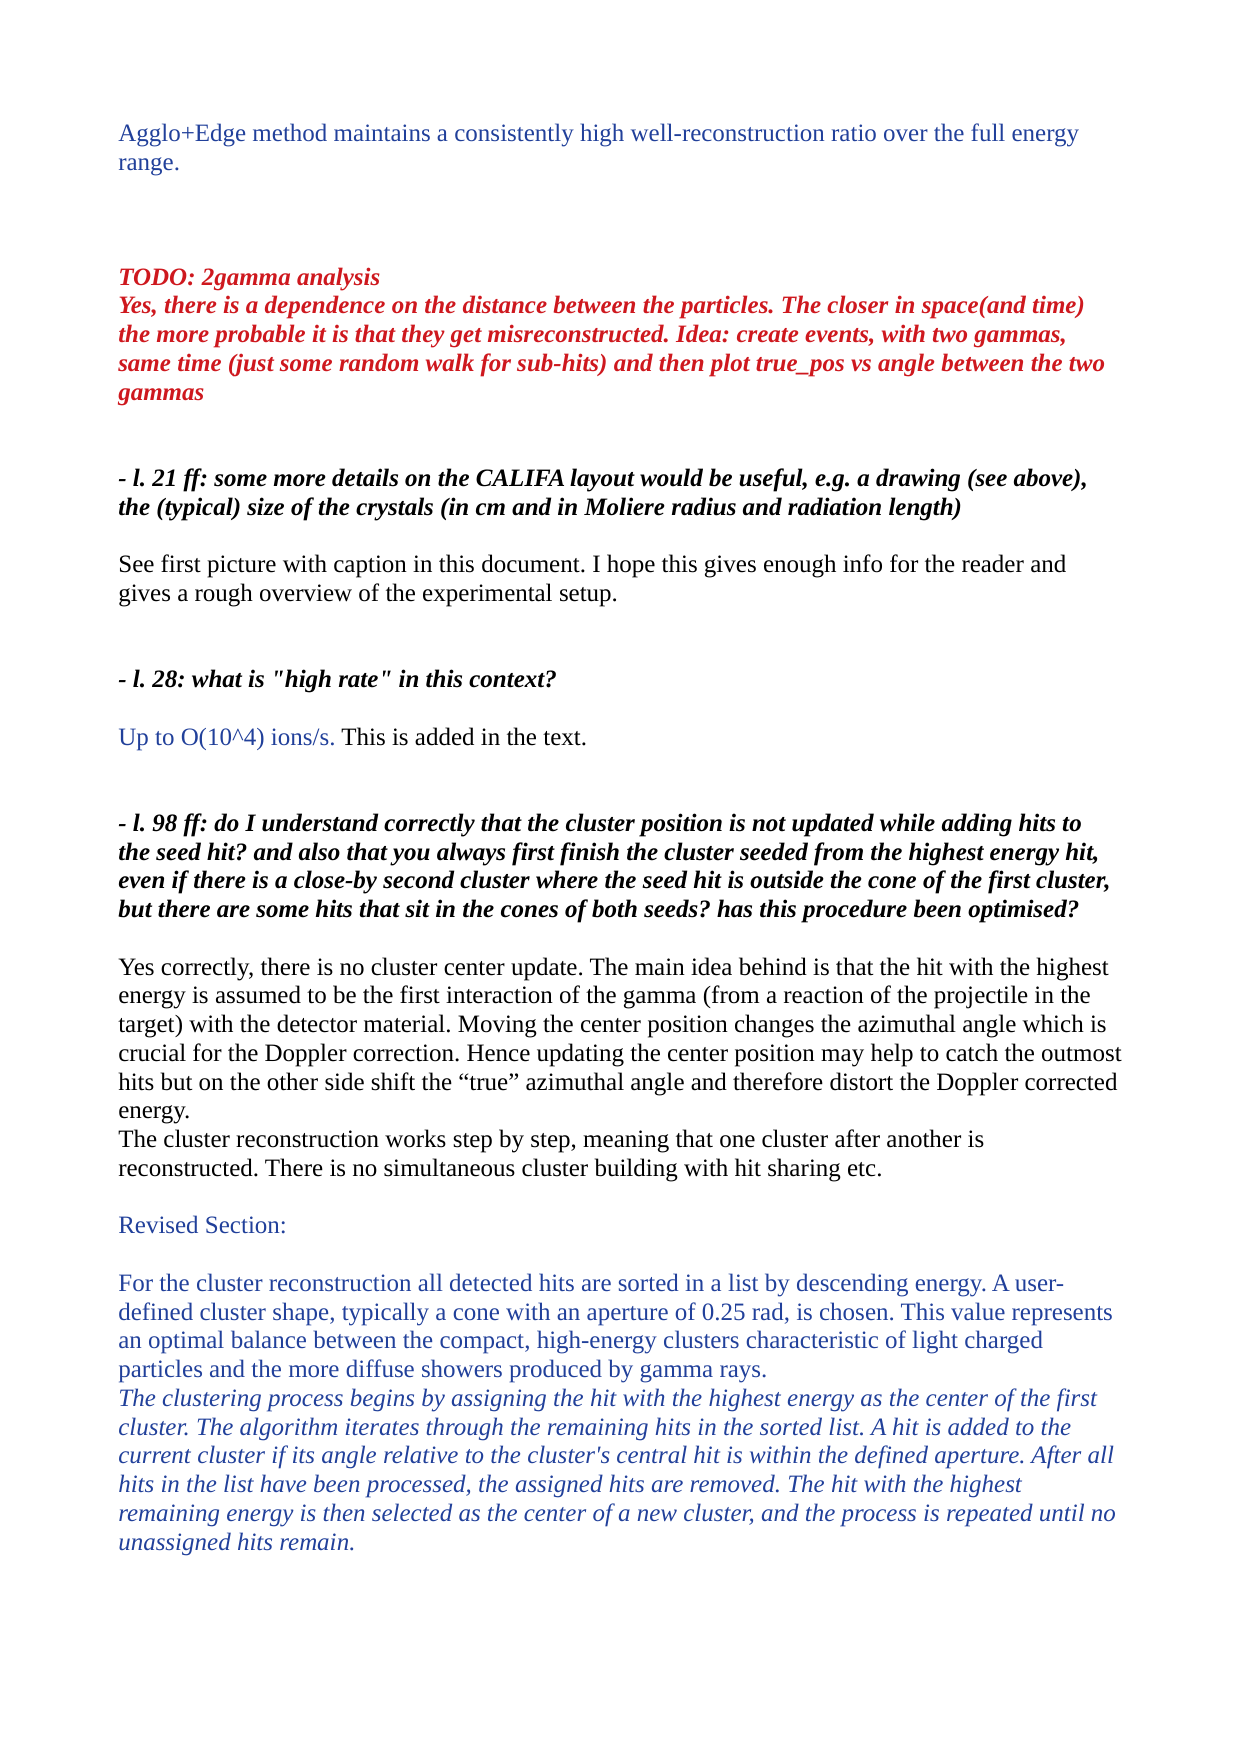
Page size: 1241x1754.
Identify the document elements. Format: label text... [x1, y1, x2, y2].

text Revised Section: [118, 1211, 1122, 1239]
text Agglo+Edge method maintains a consistently high well-reconstruction ratio over the full energy range. [118, 118, 1122, 176]
text - l. 98 ff: do I understand correctly that the cluster position is not updated while adding hits to the seed hit? and also that you always first finish the cluster seeded from the highest energy hit, even if there is a close-by second cluster where the seed hit is outside the cone of the first cluster, but there are some hits that sit in the cones of both seeds? has this procedure been optimised? [118, 808, 1122, 923]
text - l. 21 ff: some more details on the CALIFA layout would be useful, e.g. a drawing (see above), the (typical) size of the crystals (in cm and in Moliere radius and radiation length) [118, 463, 1122, 521]
text The cluster reconstruction works step by step, meaning that one cluster after another is reconstructed. There is no simultaneous cluster building with hit sharing etc. [118, 1124, 1122, 1182]
text Yes correctly, there is no cluster center update. The main idea behind is that the hit with the highest energy is assumed to be the first interaction of the gamma (from a reaction of the projectile in the target) with the detector material. Moving the center position changes the azimuthal angle which is crucial for the Doppler correction. Hence updating the center position may help to catch the outmost hits but on the other side shift the “true” azimuthal angle and therefore distort the Doppler corrected energy. [118, 952, 1122, 1124]
text See first picture with caption in this document. I hope this gives enough info for the reader and gives a rough overview of the experimental setup. [118, 549, 1122, 607]
text The clustering process begins by assigning the hit with the highest energy as the center of the first cluster. The algorithm iterates through the remaining hits in the sorted list. A hit is added to the current cluster if its angle relative to the cluster's central hit is within the defined aperture. After all hits in the list have been processed, the assigned hits are removed. The hit with the highest remaining energy is then selected as the center of a new cluster, and the process is repeated until no unassigned hits remain. [118, 1383, 1122, 1556]
text - l. 28: what is "high rate" in this context? [118, 664, 1122, 693]
text TODO: 2gamma analysis [118, 262, 1122, 291]
text For the cluster reconstruction all detected hits are sorted in a list by descending energy. A user-defined cluster shape, typically a cone with an aperture of 0.25 rad, is chosen. This value represents an optimal balance between the compact, high-energy clusters characteristic of light charged particles and the more diffuse showers produced by gamma rays. [118, 1268, 1122, 1383]
text Yes, there is a dependence on the distance between the particles. The closer in space(and time) the more probable it is that they get misreconstructed. Idea: create events, with two gammas, same time (just some random walk for sub-hits) and then plot true_pos vs angle between the two gammas [118, 291, 1122, 406]
text Up to O(10^4) ions/s. This is added in the text. [118, 722, 1122, 751]
